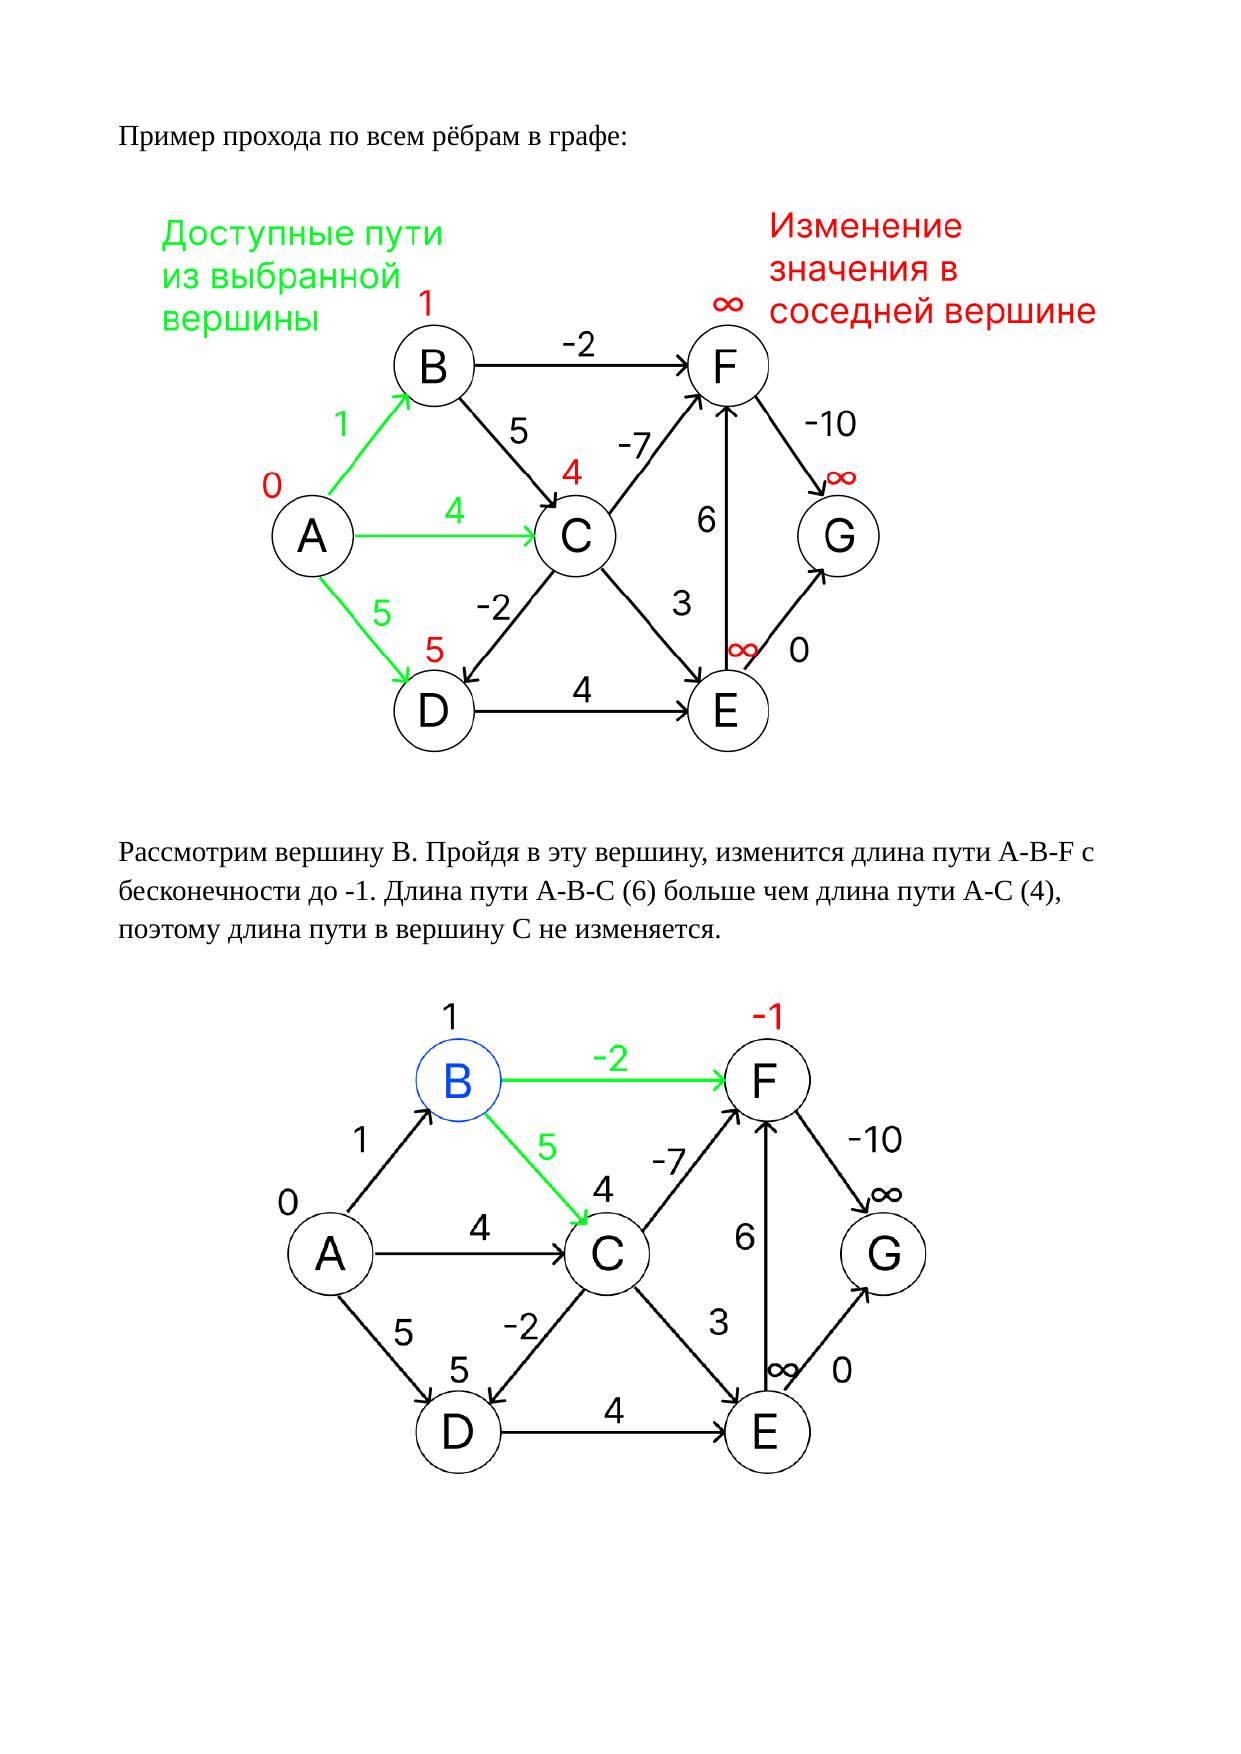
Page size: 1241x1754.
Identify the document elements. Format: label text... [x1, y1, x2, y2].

picture [206, 962, 1034, 1529]
text Рассмотрим вершину B. Пройдя в эту вершину, изменится длина пути A-B-F с бесконечности до -1. Длина пути A-B-C (6) больше чем длина пути A-C (4), поэтому длина пути в вершину C не изменяется. [118, 834, 1122, 945]
picture [118, 169, 1123, 779]
text Пример прохода по всем рёбрам в графе: [118, 118, 1122, 152]
